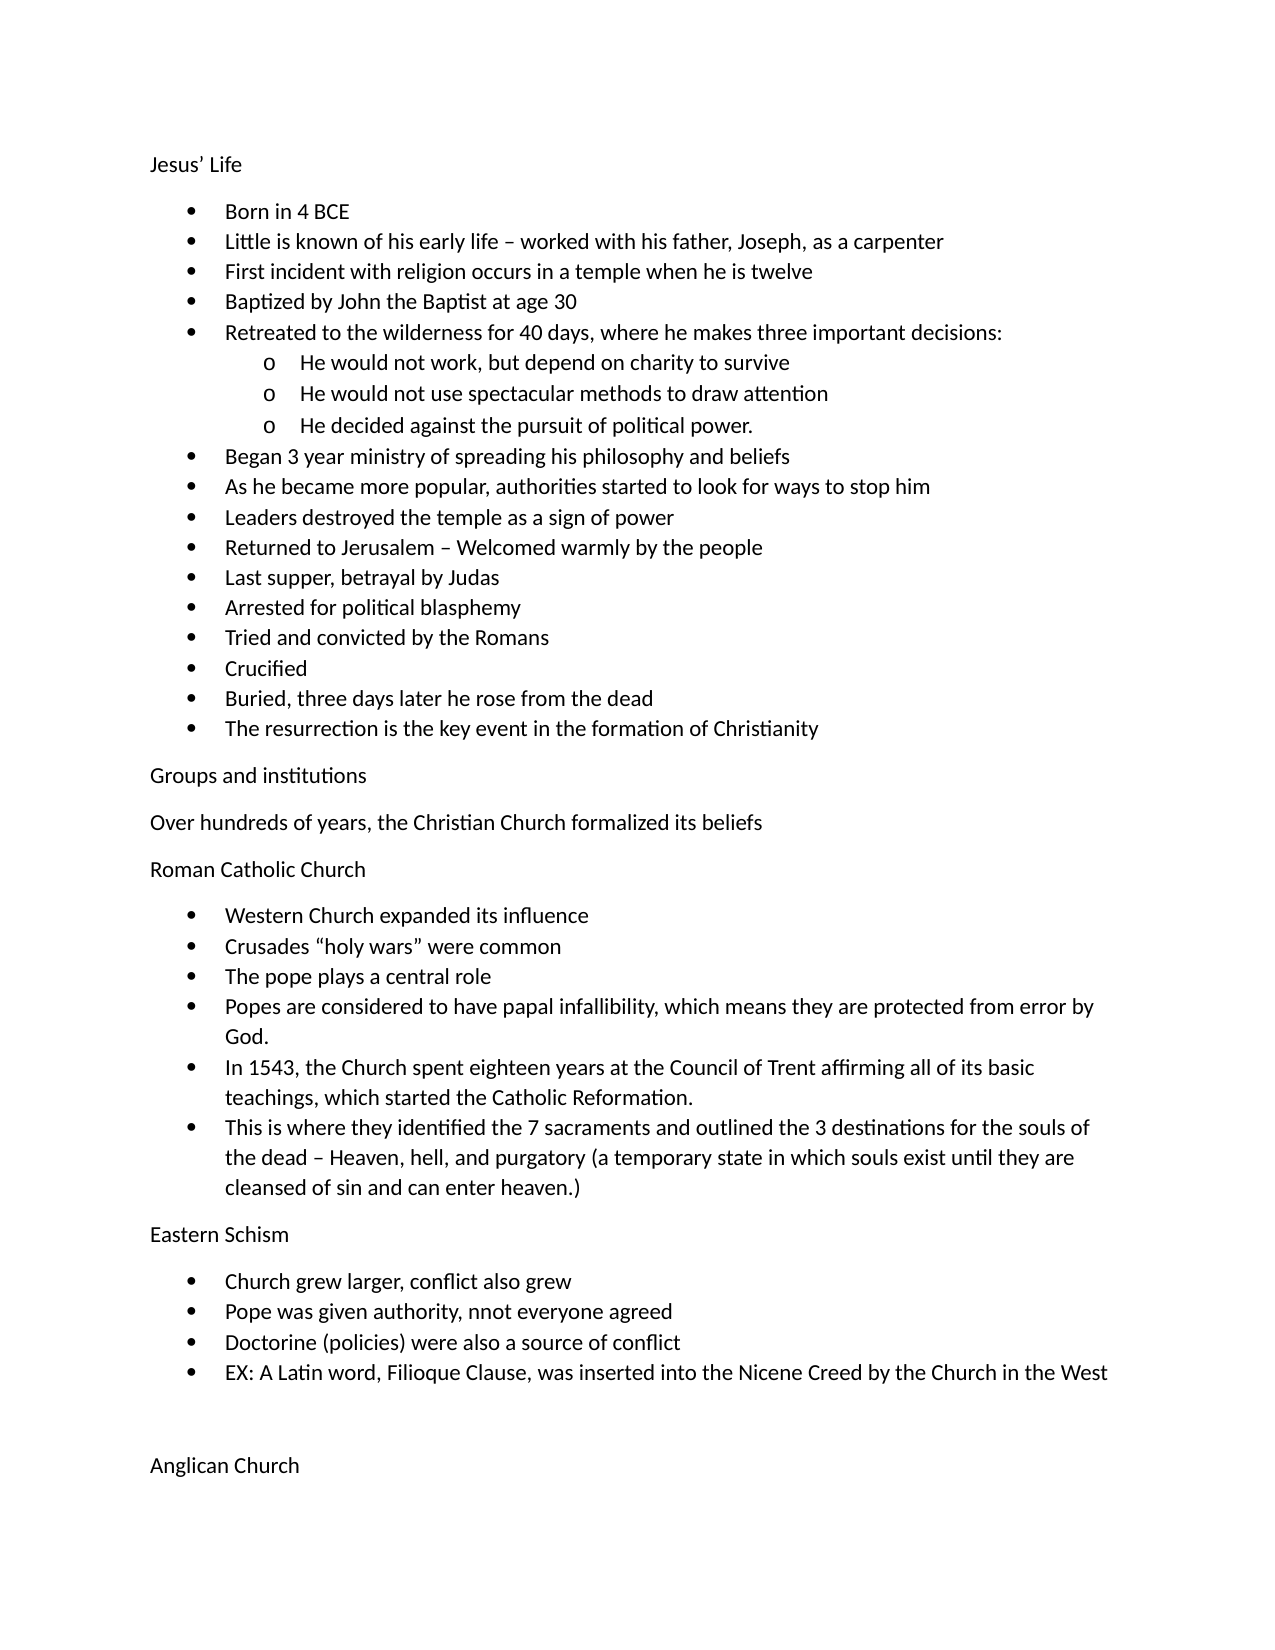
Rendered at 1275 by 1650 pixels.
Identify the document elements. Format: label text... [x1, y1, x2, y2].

list Popes are considered to have papal infallibility, which means they are protected from error by God. [187, 992, 1125, 1051]
list Arrested for political blasphemy [187, 593, 1125, 621]
list Crusades “holy wars” were common [187, 932, 1125, 960]
list Began 3 year ministry of spreading his philosophy and beliefs [187, 442, 1125, 470]
list Buried, three days later he rose from the dead [187, 684, 1125, 712]
list This is where they identified the 7 sacraments and outlined the 3 destinations for the souls of the dead – Heaven, hell, and purgatory (a temporary state in which souls exist until they are cleansed of sin and can enter heaven.) [187, 1113, 1125, 1202]
list He would not work, but depend on charity to survive [262, 348, 1125, 377]
list The pope plays a central role [187, 962, 1125, 990]
list Last supper, betrayal by Judas [187, 563, 1125, 591]
list Leaders destroyed the temple as a sign of power [187, 503, 1125, 531]
text Jesus’ Life [150, 150, 1125, 178]
list The resurrection is the key event in the formation of Christianity [187, 714, 1125, 742]
list Church grew larger, conflict also grew [187, 1267, 1125, 1295]
list As he became more popular, authorities started to look for ways to stop him [187, 472, 1125, 501]
list Tried and convicted by the Romans [187, 623, 1125, 652]
list Little is known of his early life – worked with his father, Joseph, as a carpenter [187, 227, 1125, 255]
text Eastern Schism [150, 1220, 1125, 1248]
list Pope was given authority, nnot everyone agreed [187, 1297, 1125, 1326]
list In 1543, the Church spent eighteen years at the Council of Trent affirming all of its basic teachings, which started the Catholic Reformation. [187, 1053, 1125, 1111]
list First incident with religion occurs in a temple when he is twelve [187, 257, 1125, 285]
list Baptized by John the Baptist at age 30 [187, 287, 1125, 316]
text Over hundreds of years, the Christian Church formalized its beliefs [150, 808, 1125, 836]
list Crucified [187, 654, 1125, 682]
list He decided against the pursuit of political power. [262, 411, 1125, 440]
list Retreated to the wilderness for 40 days, where he makes three important decisions: [187, 318, 1125, 346]
list Born in 4 BCE [187, 197, 1125, 225]
list Doctorine (policies) were also a source of conflict [187, 1328, 1125, 1356]
list Western Church expanded its influence [187, 902, 1125, 930]
list He would not use spectacular methods to draw attention [262, 379, 1125, 408]
text Roman Catholic Church [150, 855, 1125, 883]
list EX: A Latin word, Filioque Clause, was inserted into the Nicene Creed by the Church in the West [187, 1358, 1125, 1386]
list Returned to Jerusalem – Welcomed warmly by the people [187, 533, 1125, 561]
text Anglican Church [150, 1452, 1125, 1480]
text Groups and institutions [150, 761, 1125, 789]
